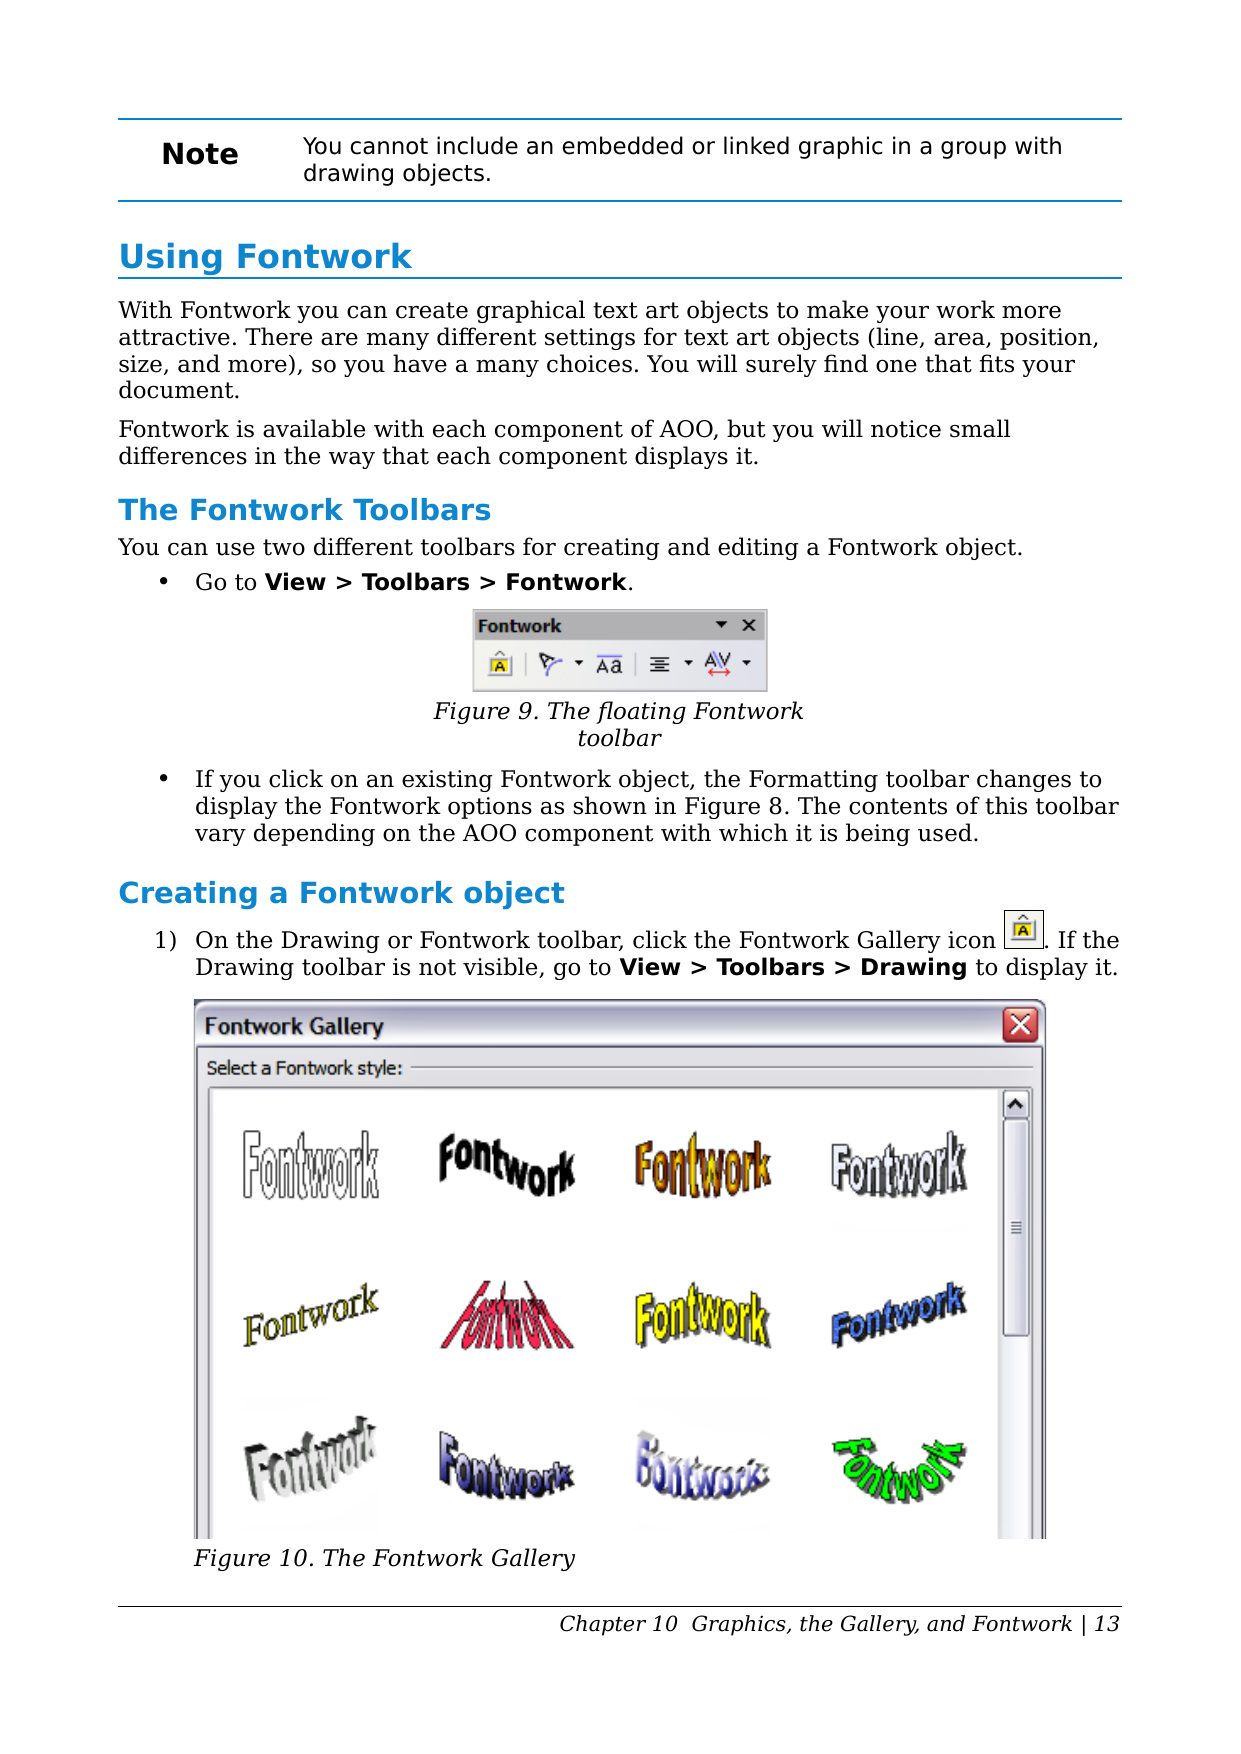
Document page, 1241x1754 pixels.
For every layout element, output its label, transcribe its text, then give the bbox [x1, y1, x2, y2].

table_header You cannot include an embedded or linked graphic in a group with drawing objects. [281, 120, 1122, 199]
list You can use two different toolbars for creating and editing a Fontwork object. [118, 534, 1122, 561]
picture [472, 609, 768, 692]
text Figure 9. The floating Fontwork toolbar [400, 698, 840, 752]
subtitle Using Fontwork [118, 238, 1122, 277]
picture [1005, 911, 1043, 948]
list If you click on an existing Fontwork object, the Formatting toolbar changes to display the Fontwork options as shown in Figure 8. The contents of this toolbar vary depending on the AOO component with which it is being used. [156, 764, 1122, 847]
subtitle The Fontwork Toolbars [118, 494, 1122, 528]
subtitle Creating a Fontwork object [118, 876, 1122, 910]
text With Fontwork you can create graphical text art objects to make your work more attractive. There are many different settings for text art objects (line, area, position, size, and more), so you have a many choices. You will surely find one that fits your document. [118, 297, 1122, 404]
list On the Drawing or Fontwork toolbar, click the Fontwork Gallery icon . If the Drawing toolbar is not visible, go to View > Toolbars > Drawing to display it. [177, 910, 1122, 981]
text Figure 10. The Fontwork Gallery [194, 1545, 1046, 1572]
list Go to View > Toolbars > Fontwork. [156, 567, 1122, 596]
picture [193, 999, 1047, 1539]
table_header Note [118, 120, 281, 199]
text Fontwork is available with each component of AOO, but you will notice small differences in the way that each component displays it. [118, 417, 1122, 470]
